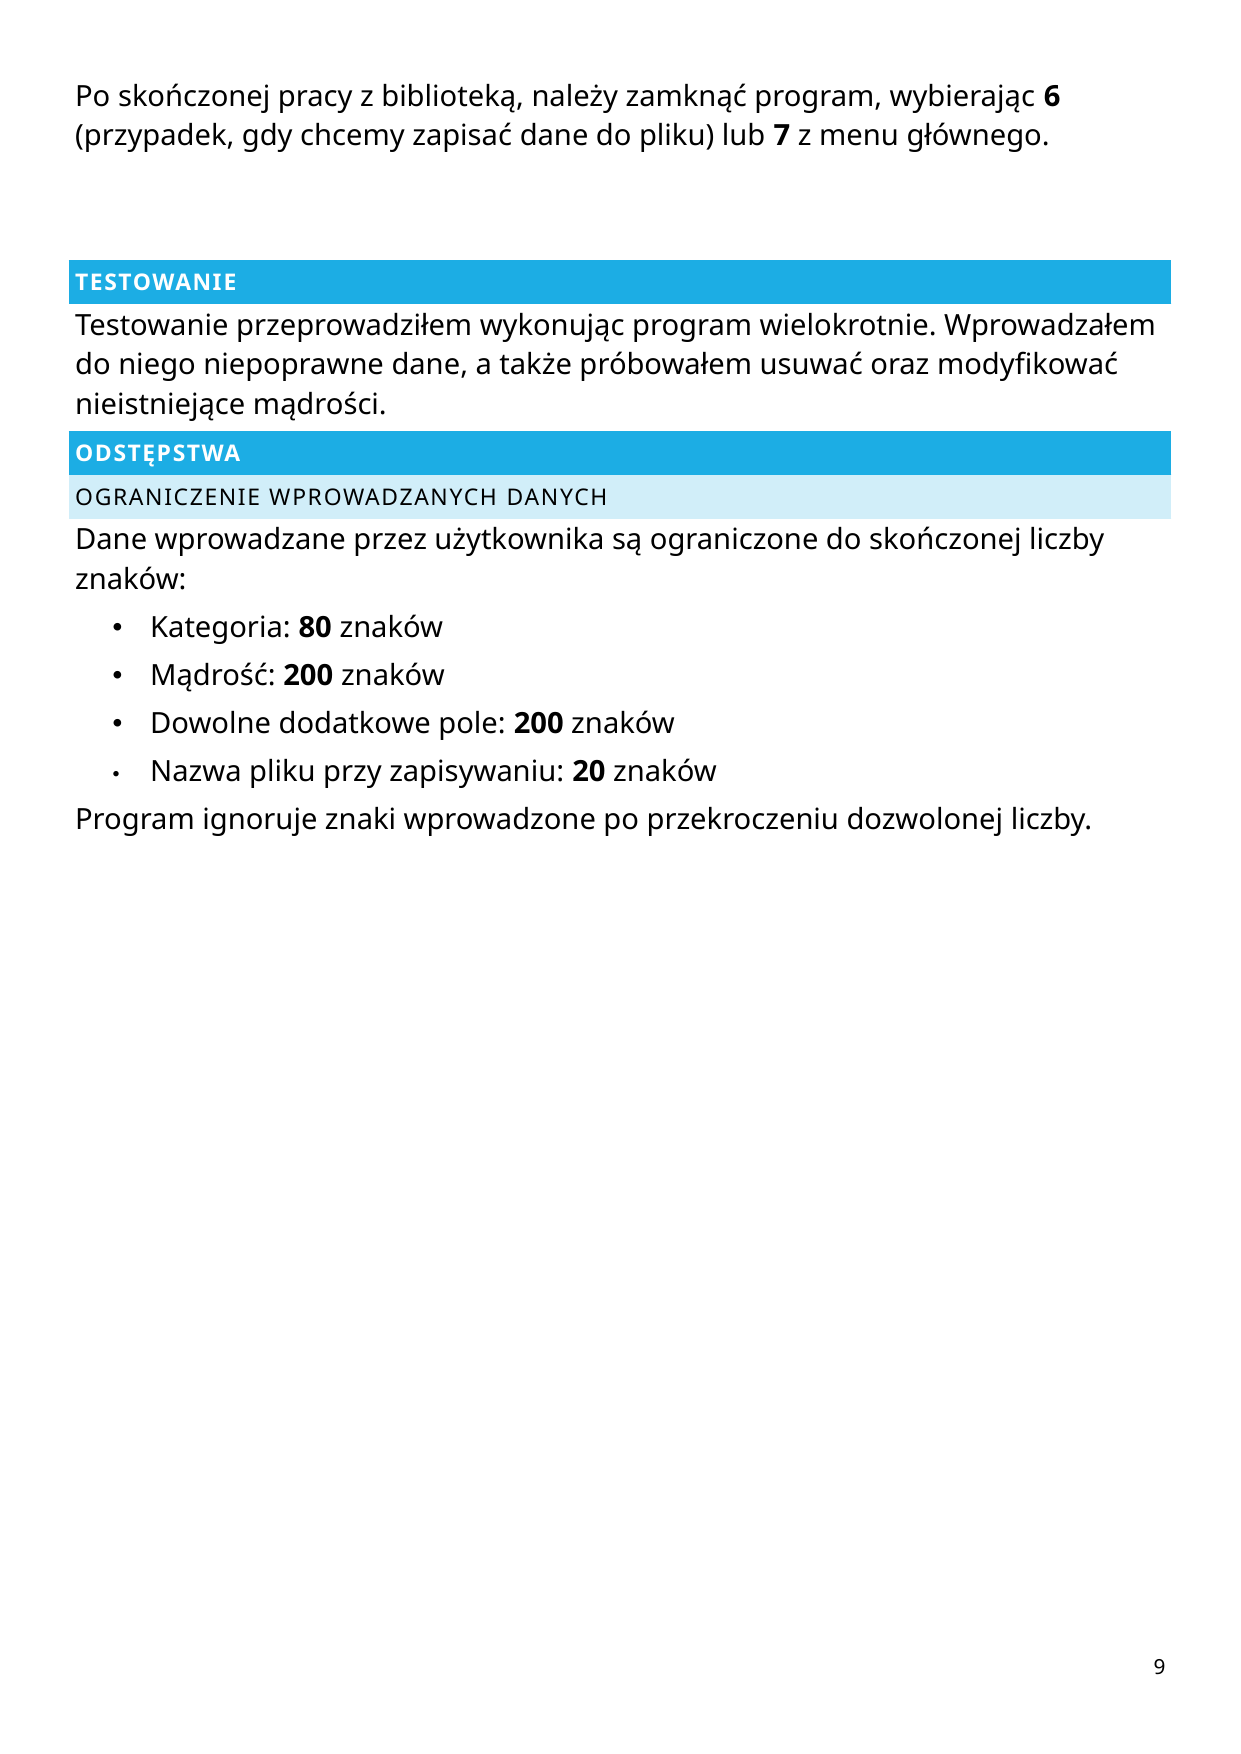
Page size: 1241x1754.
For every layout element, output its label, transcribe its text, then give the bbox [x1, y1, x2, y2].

subtitle Odstępstwa [75, 438, 1165, 469]
subtitle Ograniczenie wprowadzanych danych [75, 481, 1165, 512]
list Mądrość: 200 znaków [112, 654, 1165, 694]
text Testowanie przeprowadziłem wykonując program wielokrotnie. Wprowadzałem do niego niepoprawne dane, a także próbowałem usuwać oraz modyfikować nieistniejące mądrości. [75, 304, 1165, 423]
subtitle TestowaniE [75, 266, 1165, 297]
text Dane wprowadzane przez użytkownika są ograniczone do skończonej liczby znaków: [75, 519, 1165, 598]
list Kategoria: 80 znaków [112, 606, 1165, 646]
list Nazwa pliku przy zapisywaniu: 20 znaków [112, 750, 1165, 790]
text Po skończonej pracy z biblioteką, należy zamknąć program, wybierając 6 (przypadek, gdy chcemy zapisać dane do pliku) lub 7 z menu głównego. [75, 75, 1165, 154]
text Program ignoruje znaki wprowadzone po przekroczeniu dozwolonej liczby. [75, 798, 1165, 838]
list Dowolne dodatkowe pole: 200 znaków [112, 702, 1165, 742]
